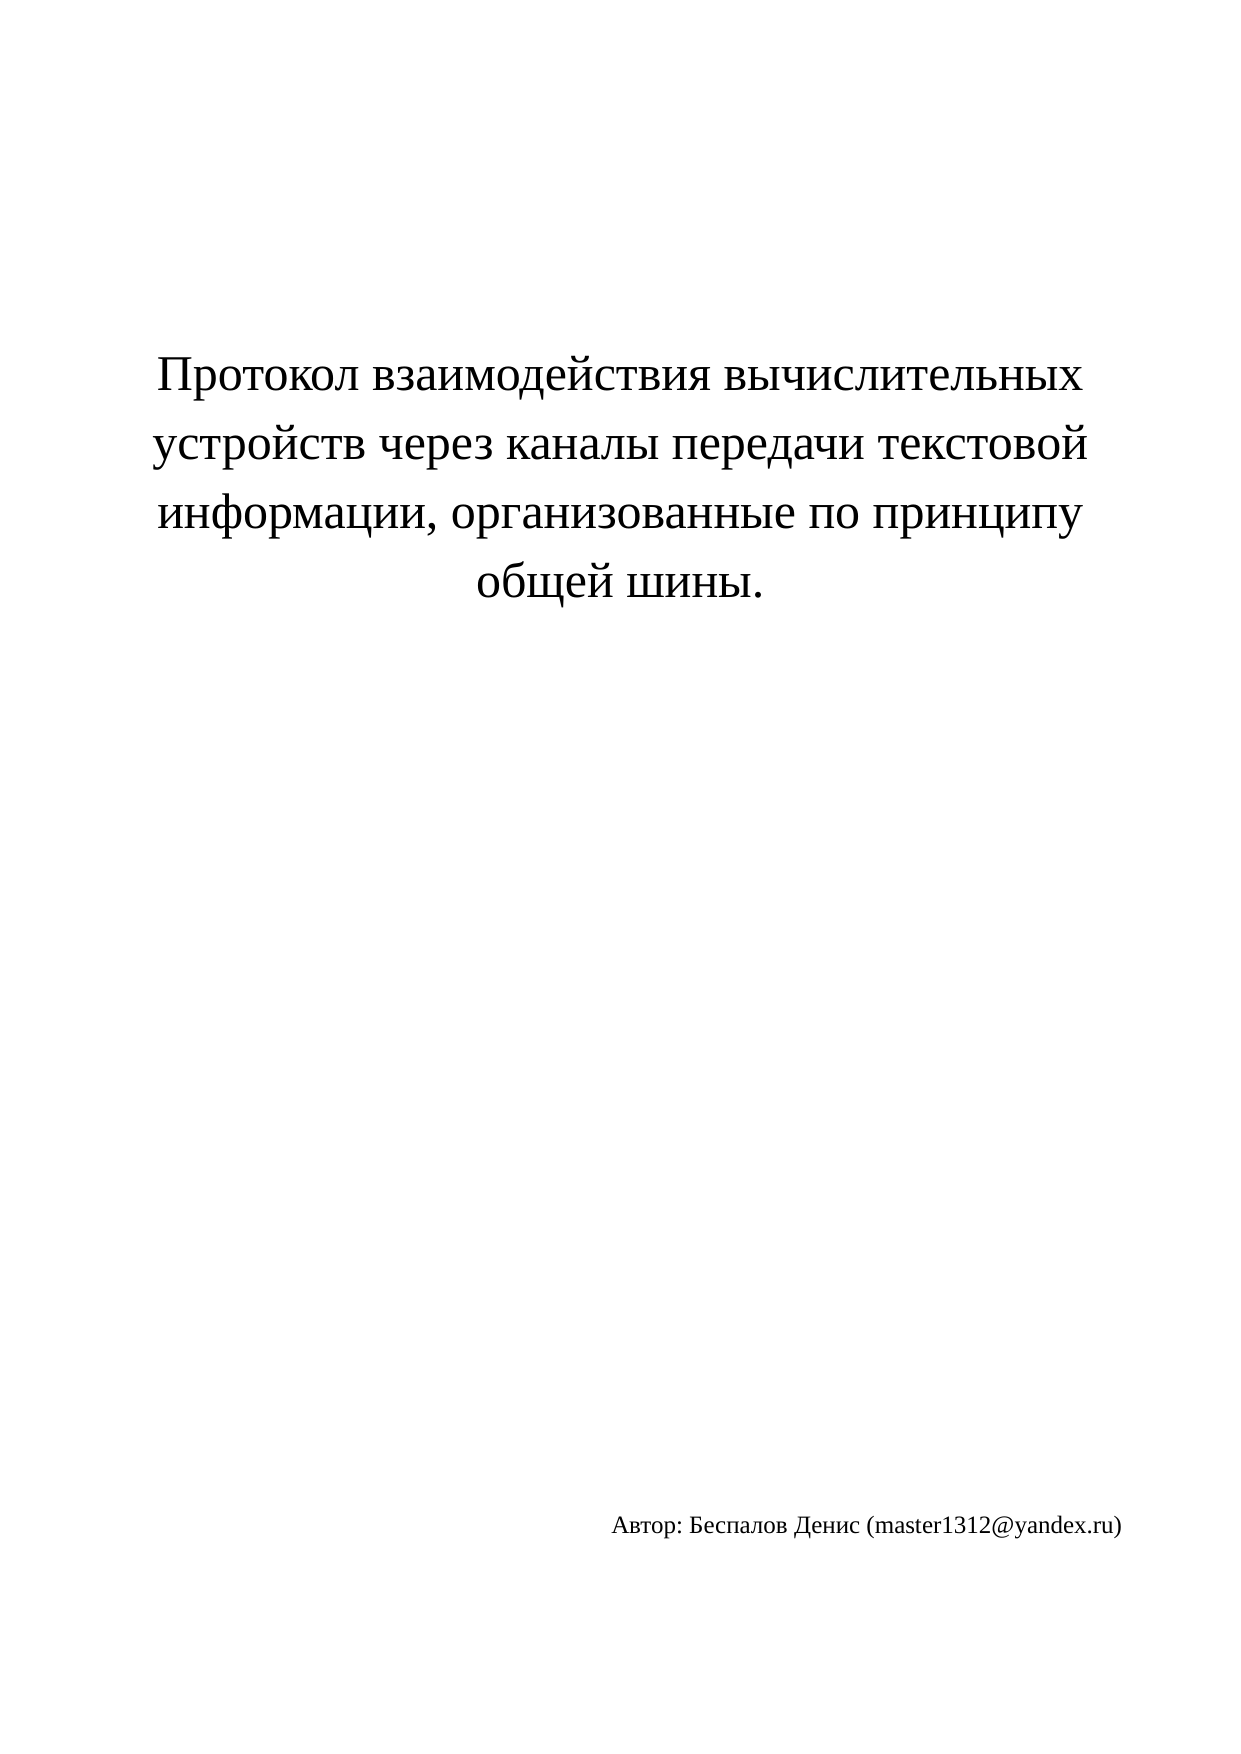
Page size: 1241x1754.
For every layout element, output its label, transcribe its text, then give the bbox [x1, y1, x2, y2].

text Автор: Беспалов Денис (master1312@yandex.ru) [118, 1511, 1122, 1539]
text Протокол взаимодействия вычислительных устройств через каналы передачи текстовой информации, организованные по принципу общей шины. [118, 343, 1122, 608]
